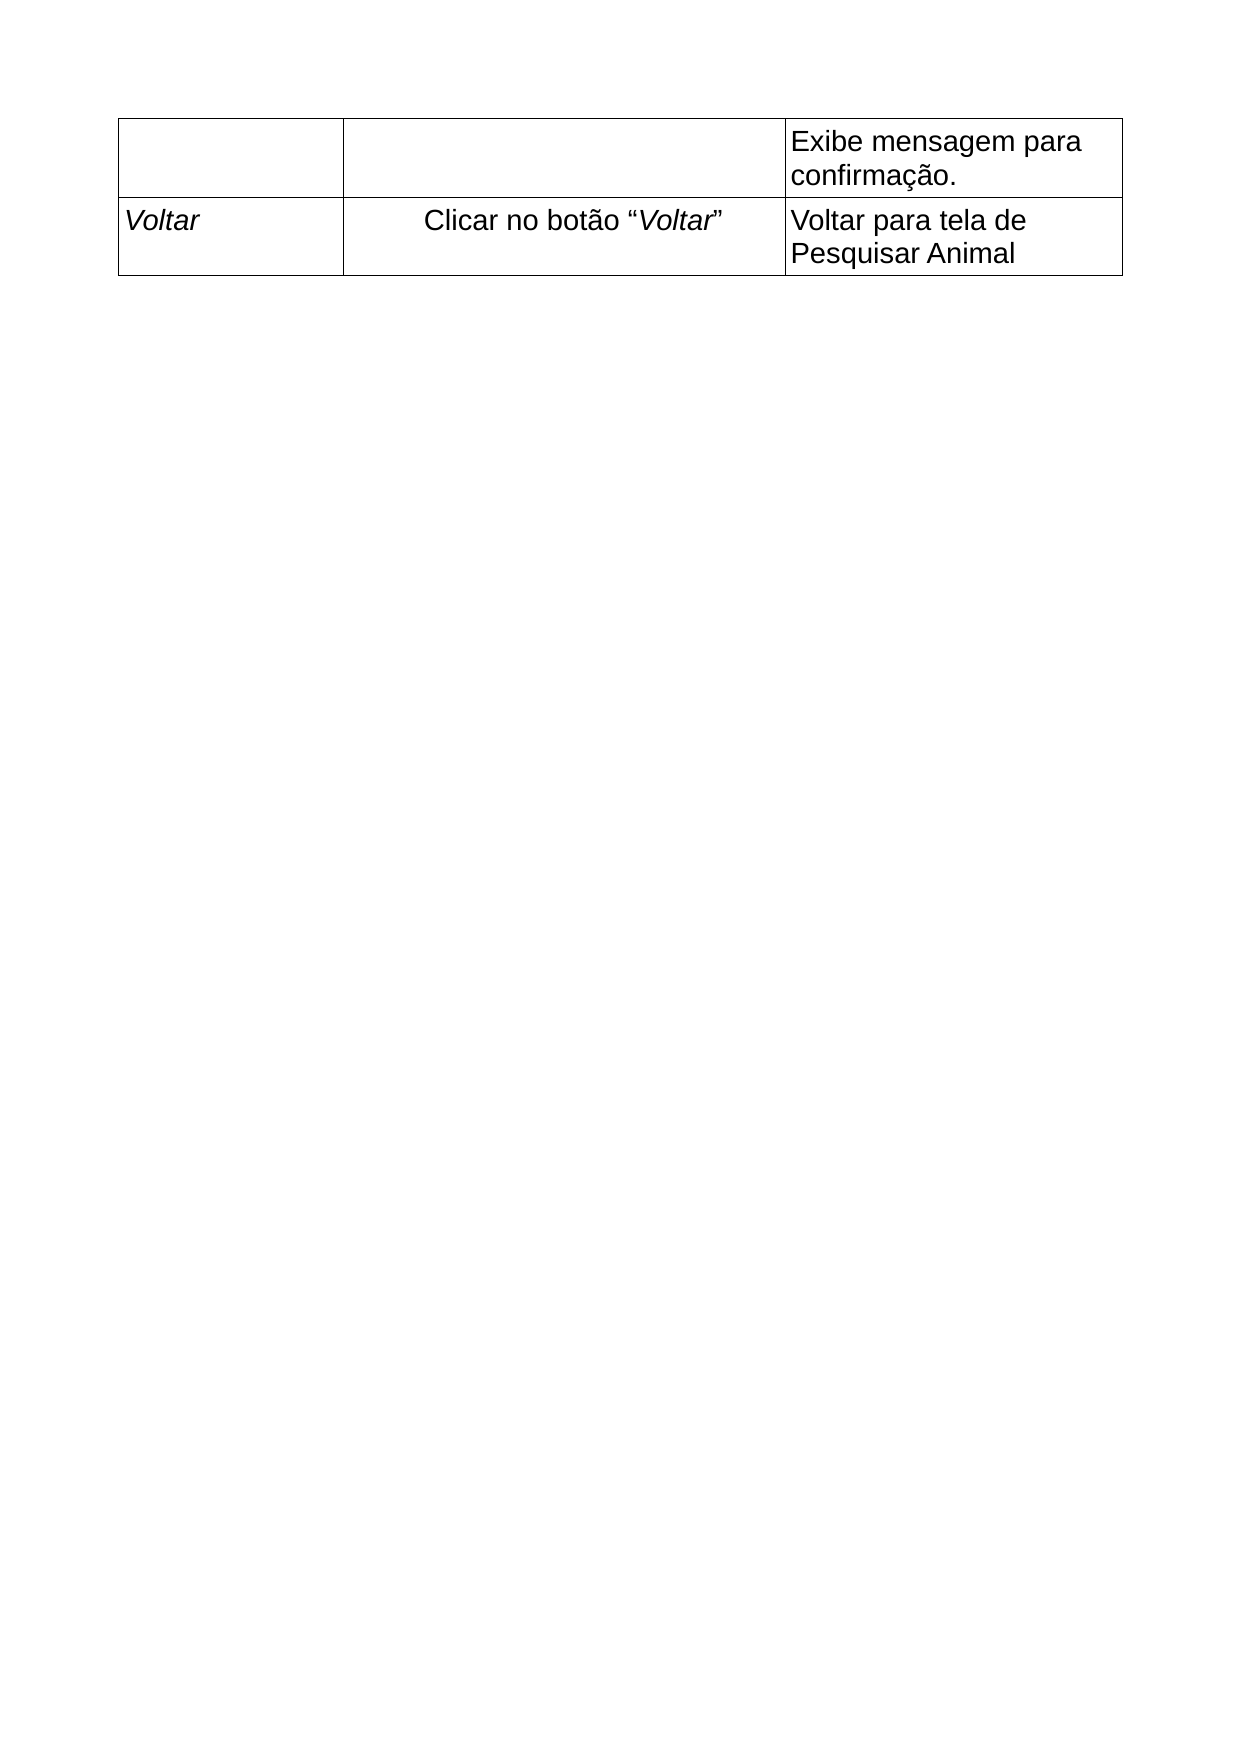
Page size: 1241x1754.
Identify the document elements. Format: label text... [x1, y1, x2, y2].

table_cell Voltar [119, 198, 343, 275]
table_cell Voltar para tela de Pesquisar Animal [786, 198, 1122, 275]
table_cell Exibe mensagem para confirmação. [786, 119, 1122, 197]
table_cell [344, 119, 785, 197]
table_cell [119, 119, 343, 197]
table_cell Clicar no botão “Voltar” [344, 198, 785, 275]
